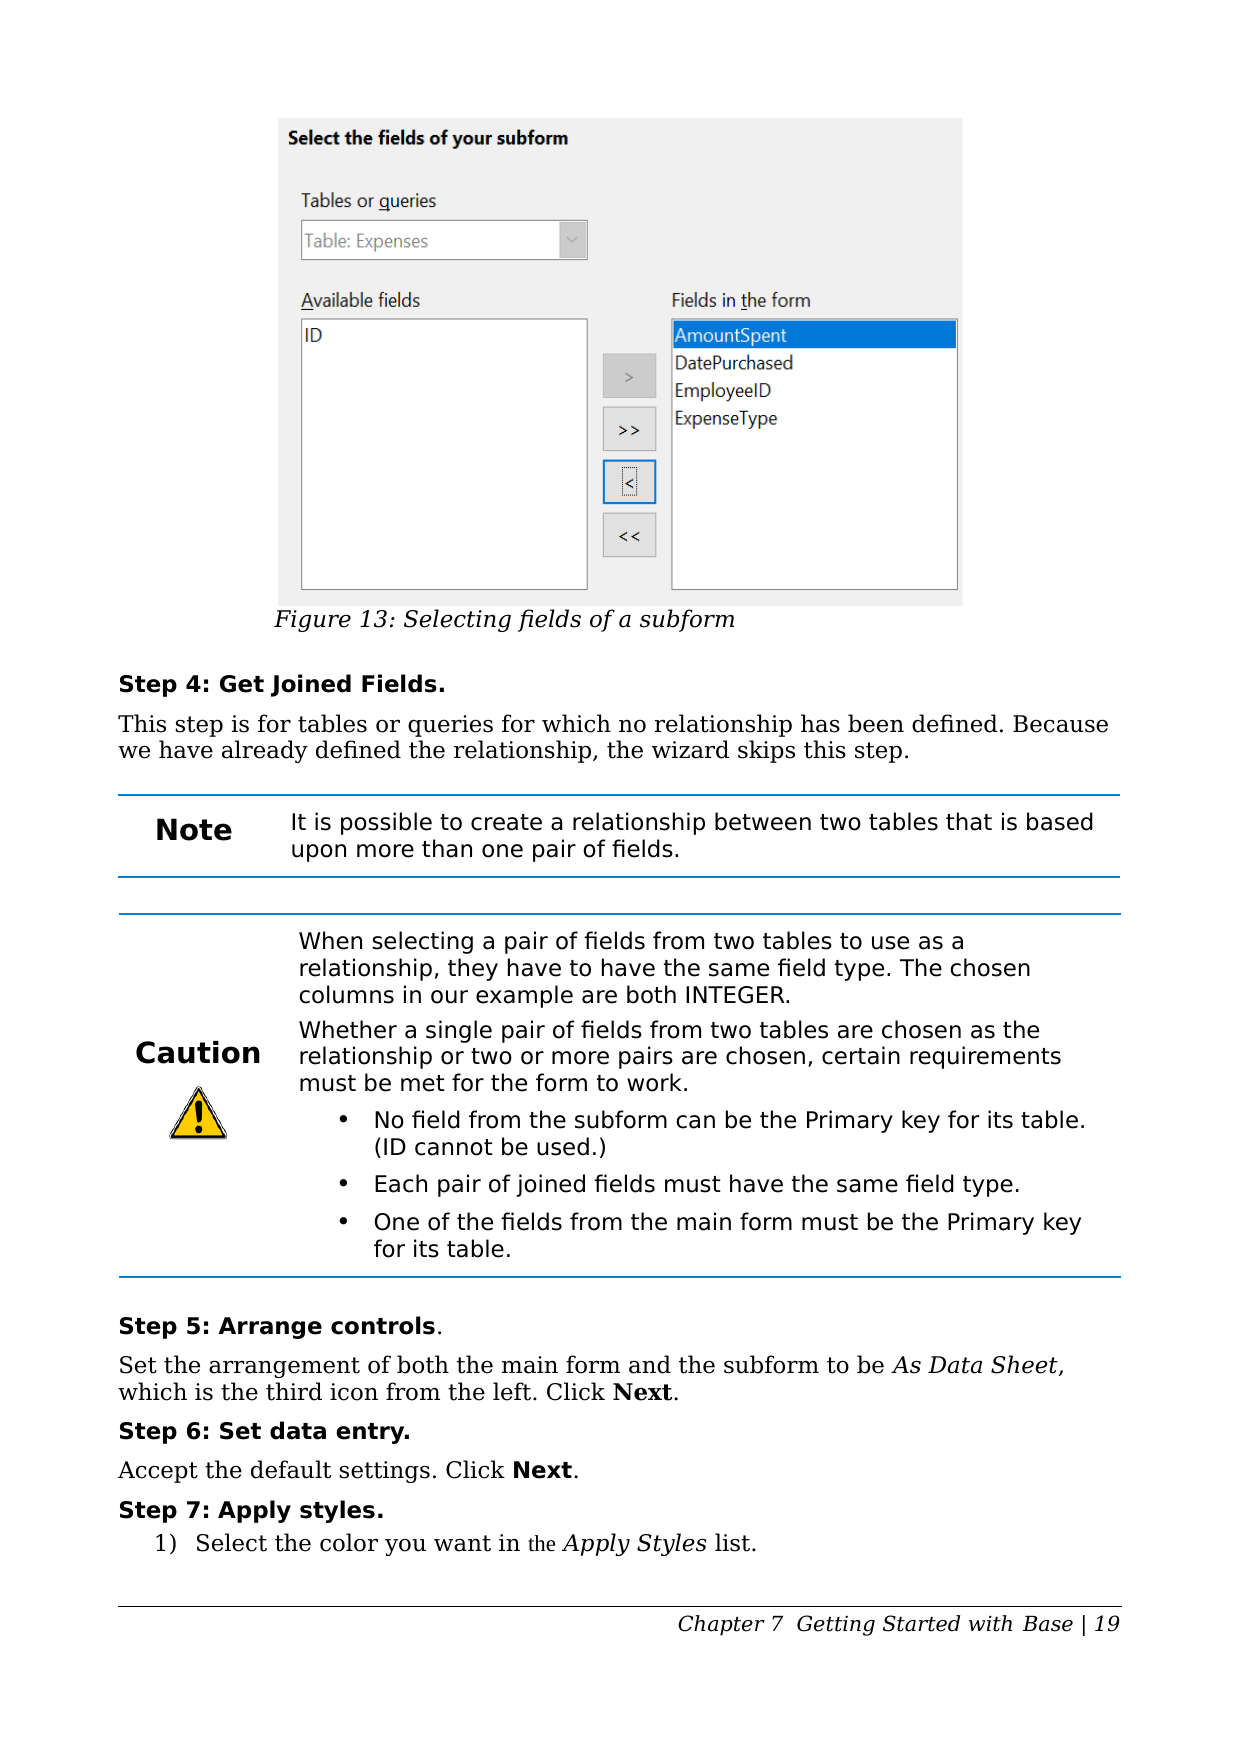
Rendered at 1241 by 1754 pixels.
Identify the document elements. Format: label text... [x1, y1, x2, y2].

text This step is for tables or queries for which no relationship has been defined. Because we have already defined the relationship, the wizard skips this step. [118, 711, 1122, 764]
table_header It is possible to create a relationship between two tables that is based upon more than one pair of fields. [269, 796, 1119, 876]
table_header Caution [119, 915, 277, 1276]
text Step 4: Get Joined Fields. [118, 672, 1122, 698]
text Set the arrangement of both the main form and the subform to be As Data Sheet, which is the third icon from the left. Click Next. [118, 1352, 1122, 1406]
table_header Note [118, 796, 269, 876]
list Step 7: Apply styles. [118, 1497, 1122, 1523]
text Figure 13: Selecting fields of a subform [274, 118, 966, 632]
picture [165, 1082, 231, 1143]
picture [278, 118, 963, 606]
text Accept the default settings. Click Next. [118, 1458, 1122, 1484]
table_header When selecting a pair of fields from two tables to use as a relationship, they have to have the same field type. The chosen columns in our example are both INTEGER. Whether a single pair of fields from two tables are chosen as the relationship or two or more pairs are chosen, certain requirements must be met for the form to work. No field from the subform can be the Primary key for its table. (ID cannot be used.) Each pair of joined fields must have the same field type. One of the fields from the main form must be the Primary key for its table. [277, 915, 1121, 1276]
text Step 5: Arrange controls. [118, 1313, 1122, 1340]
list Select the color you want in the Apply Styles list. [177, 1530, 1122, 1557]
text Step 6: Set data entry. [118, 1418, 1122, 1445]
